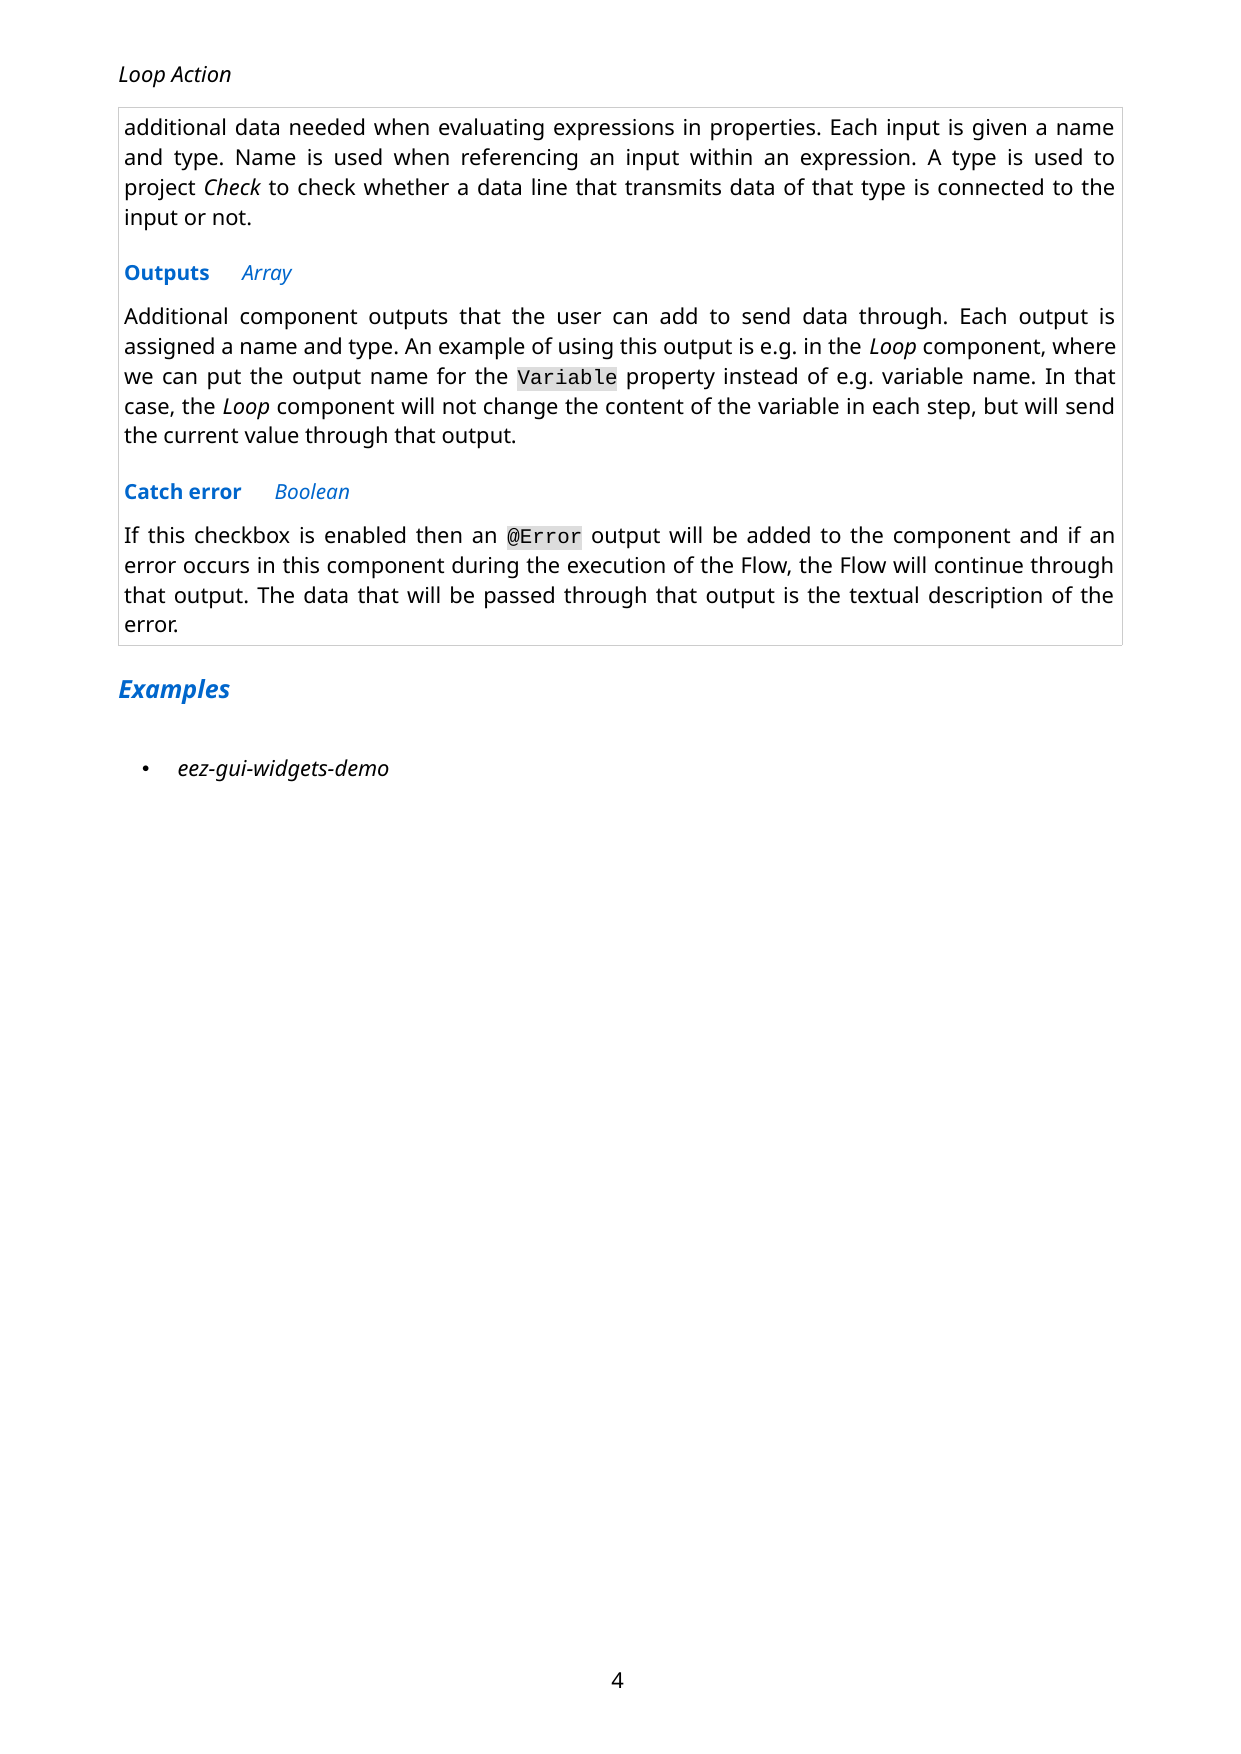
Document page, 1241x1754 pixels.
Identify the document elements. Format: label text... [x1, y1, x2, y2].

table_cell additional data needed when evaluating expressions in properties. Each input is given a name and type. Name is used when referencing an input within an expression. A type is used to project Check to check whether a data line that transmits data of that type is connected to the input or not. Outputs Array Additional component outputs that the user can add to send data through. Each output is assigned a name and type. An example of using this output is e.g. in the Loop component, where we can put the output name for the Variable property instead of e.g. variable name. In that case, the Loop component will not change the content of the variable in each step, but will send the current value through that output. Catch error Boolean If this checkbox is enabled then an @Error output will be added to the component and if an error occurs in this component during the execution of the Flow, the Flow will continue through that output. The data that will be passed through that output is the textual description of the error. [119, 108, 1122, 645]
subtitle Examples [118, 672, 1122, 706]
list eez-gui-widgets-demo [142, 753, 1110, 783]
